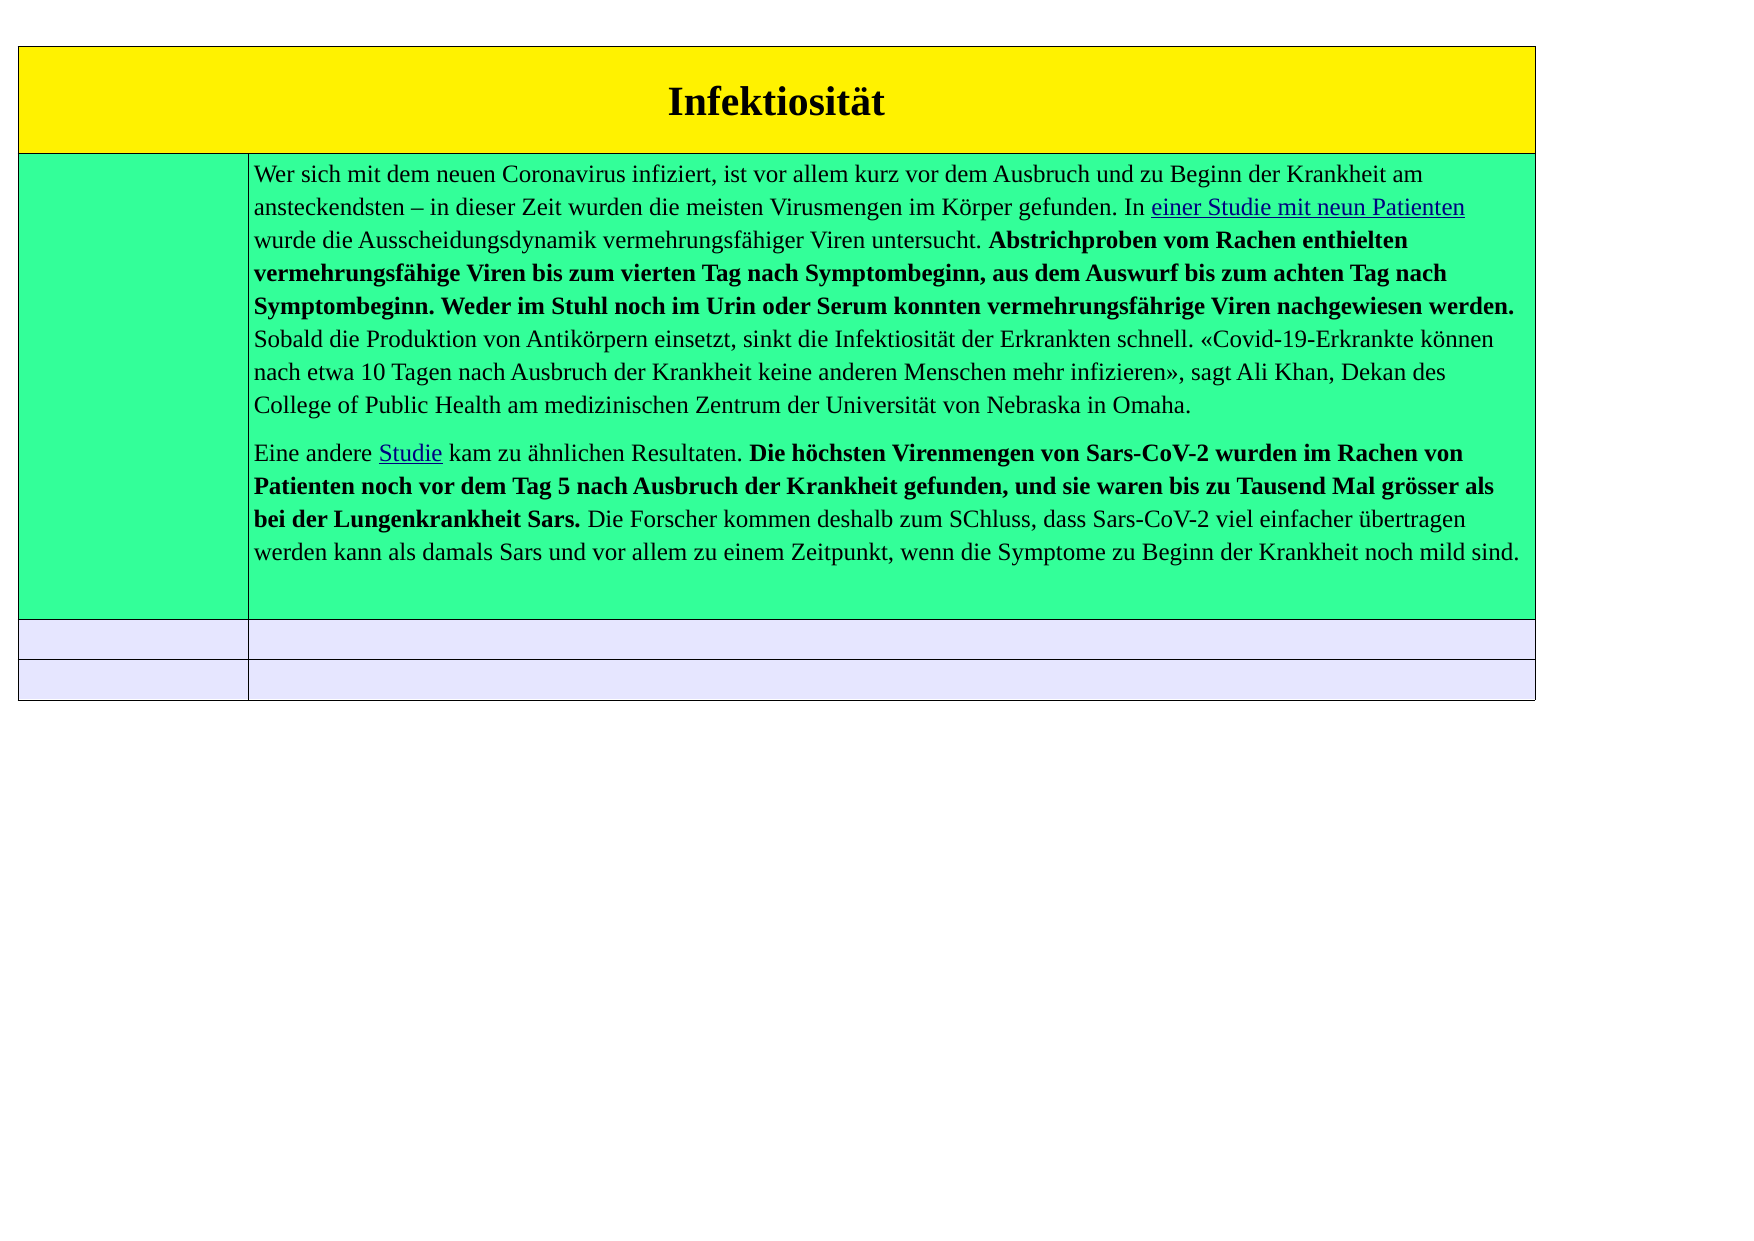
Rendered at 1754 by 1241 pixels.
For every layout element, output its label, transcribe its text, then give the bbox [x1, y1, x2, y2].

table_cell [19, 660, 248, 699]
table_cell [249, 620, 1535, 659]
table_header Infektiosität [19, 47, 1535, 153]
table_cell Wer sich mit dem neuen Coronavirus infiziert, ist vor allem kurz vor dem Ausbruch und zu Beginn der Krankheit am ansteckendsten – in dieser Zeit wurden die meisten Virusmengen im Körper gefunden. In einer Studie mit neun Patienten wurde die Ausscheidungsdynamik vermehrungsfähiger Viren untersucht. Abstrichproben vom Rachen enthielten vermehrungsfähige Viren bis zum vierten Tag nach Symptombeginn, aus dem Auswurf bis zum achten Tag nach Symptombeginn. Weder im Stuhl noch im Urin oder Serum konnten vermehrungsfährige Viren nachgewiesen werden. Sobald die Produktion von Antikörpern einsetzt, sinkt die Infektiosität der Erkrankten schnell. «Covid-19-Erkrankte können nach etwa 10 Tagen nach Ausbruch der Krankheit keine anderen Menschen mehr infizieren», sagt Ali Khan, Dekan des College of Public Health am medizinischen Zentrum der Universität von Nebraska in Omaha. Eine andere Studie kam zu ähnlichen Resultaten. Die höchsten Virenmengen von Sars-CoV-2 wurden im Rachen von Patienten noch vor dem Tag 5 nach Ausbruch der Krankheit gefunden, und sie waren bis zu Tausend Mal grösser als bei der Lungenkrankheit Sars. Die Forscher kommen deshalb zum SChluss, dass Sars-CoV-2 viel einfacher übertragen werden kann als damals Sars und vor allem zu einem Zeitpunkt, wenn die Symptome zu Beginn der Krankheit noch mild sind. [249, 154, 1535, 619]
table_cell [19, 620, 248, 659]
table_cell [249, 660, 1535, 699]
table_cell [19, 154, 248, 619]
